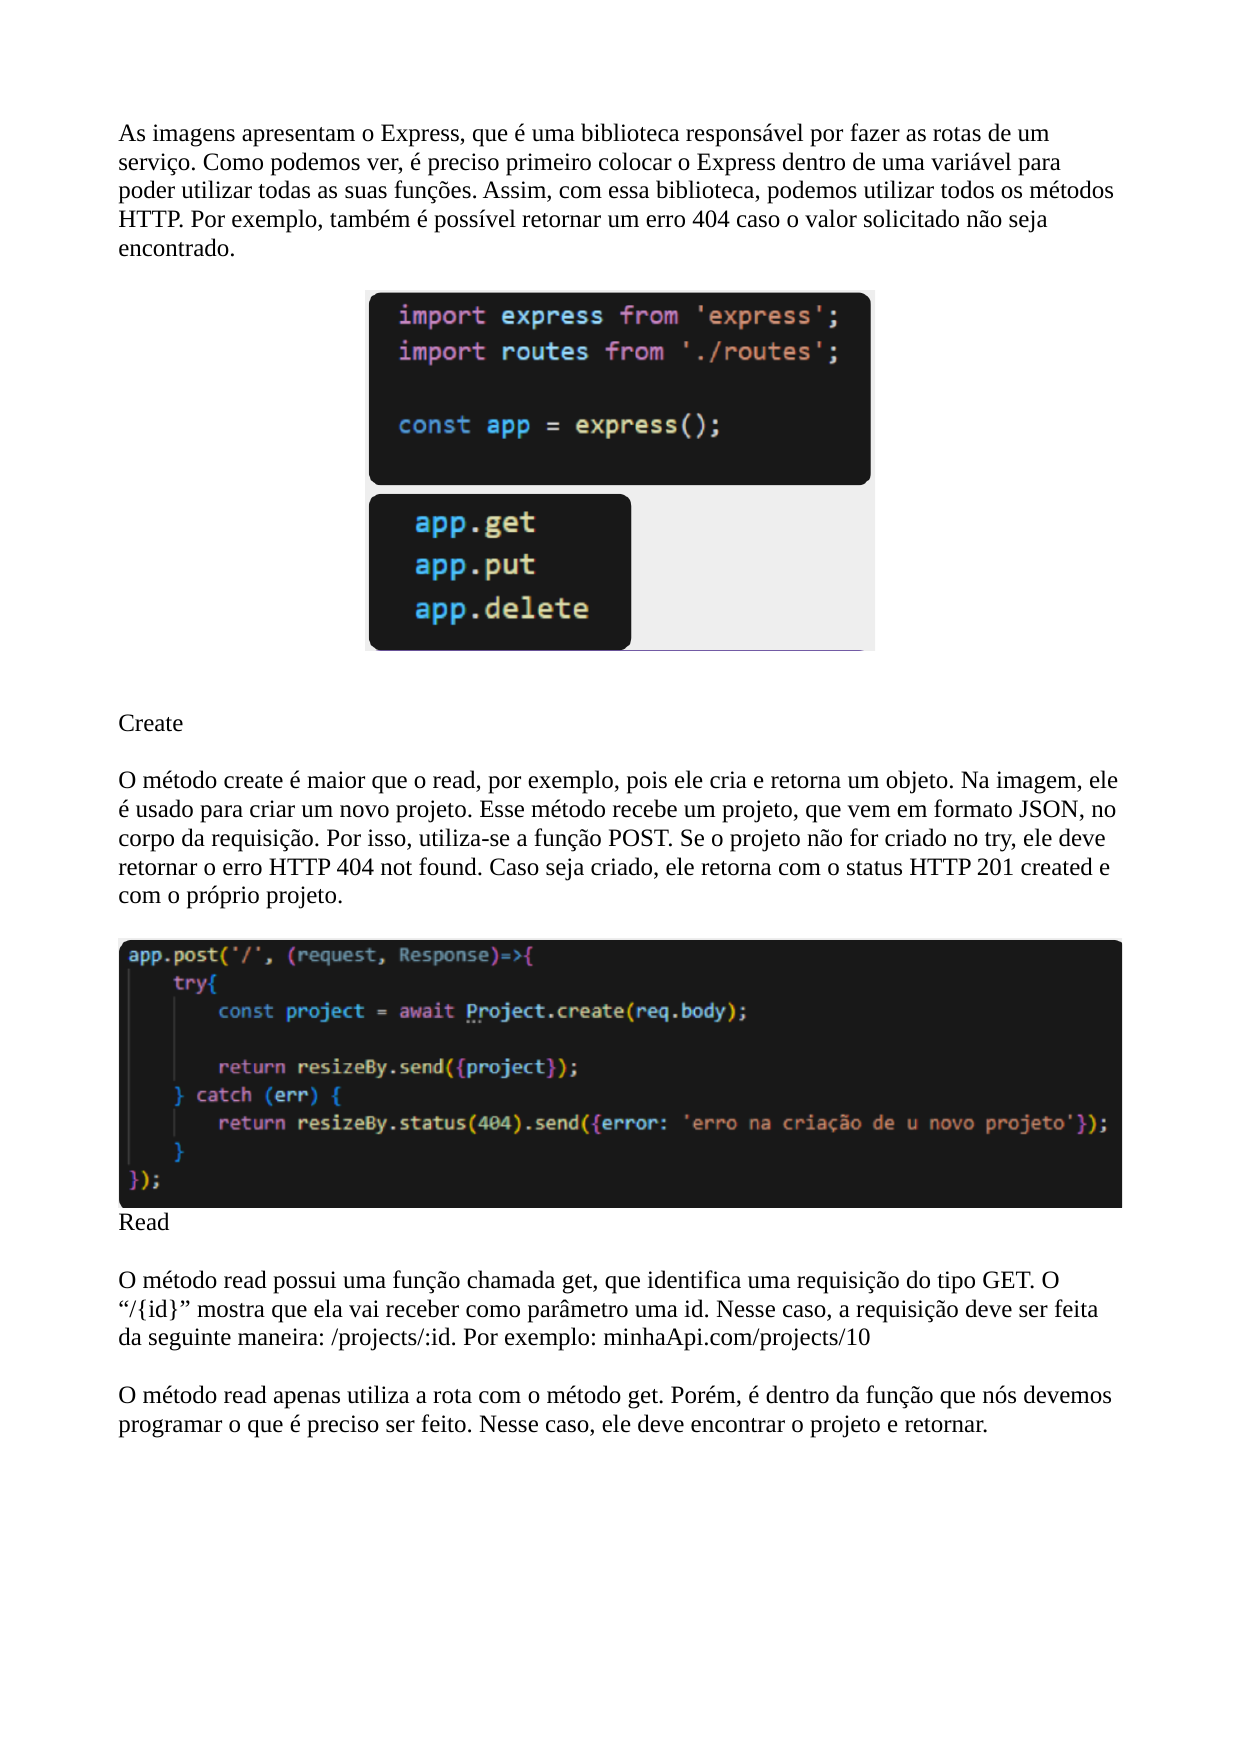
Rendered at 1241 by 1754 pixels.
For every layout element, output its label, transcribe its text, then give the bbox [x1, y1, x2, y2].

picture [365, 290, 876, 651]
text O método read apenas utiliza a rota com o método get. Porém, é dentro da função que nós devemos programar o que é preciso ser feito. Nesse caso, ele deve encontrar o projeto e retornar. [118, 1380, 1122, 1437]
text As imagens apresentam o Express, que é uma biblioteca responsável por fazer as rotas de um serviço. Como podemos ver, é preciso primeiro colocar o Express dentro de uma variável para poder utilizar todas as suas funções. Assim, com essa biblioteca, podemos utilizar todos os métodos HTTP. Por exemplo, também é possível retornar um erro 404 caso o valor solicitado não seja encontrado. [118, 118, 1122, 262]
text O método create é maior que o read, por exemplo, pois ele cria e retorna um objeto. Na imagem, ele é usado para criar um novo projeto. Esse método recebe um projeto, que vem em formato JSON, no corpo da requisição. Por isso, utiliza-se a função POST. Se o projeto não for criado no try, ele deve retornar o erro HTTP 404 not found. Caso seja criado, ele retorna com o status HTTP 201 created e com o próprio projeto. [118, 766, 1122, 909]
picture [118, 938, 1123, 1208]
text O método read possui uma função chamada get, que identifica uma requisição do tipo GET. O “/{id}” mostra que ela vai receber como parâmetro uma id. Nesse caso, a requisição deve ser feita da seguinte maneira: /projects/:id. Por exemplo: minhaApi.com/projects/10 [118, 1265, 1122, 1351]
text Create [118, 708, 1122, 737]
text Read [118, 1208, 1122, 1236]
